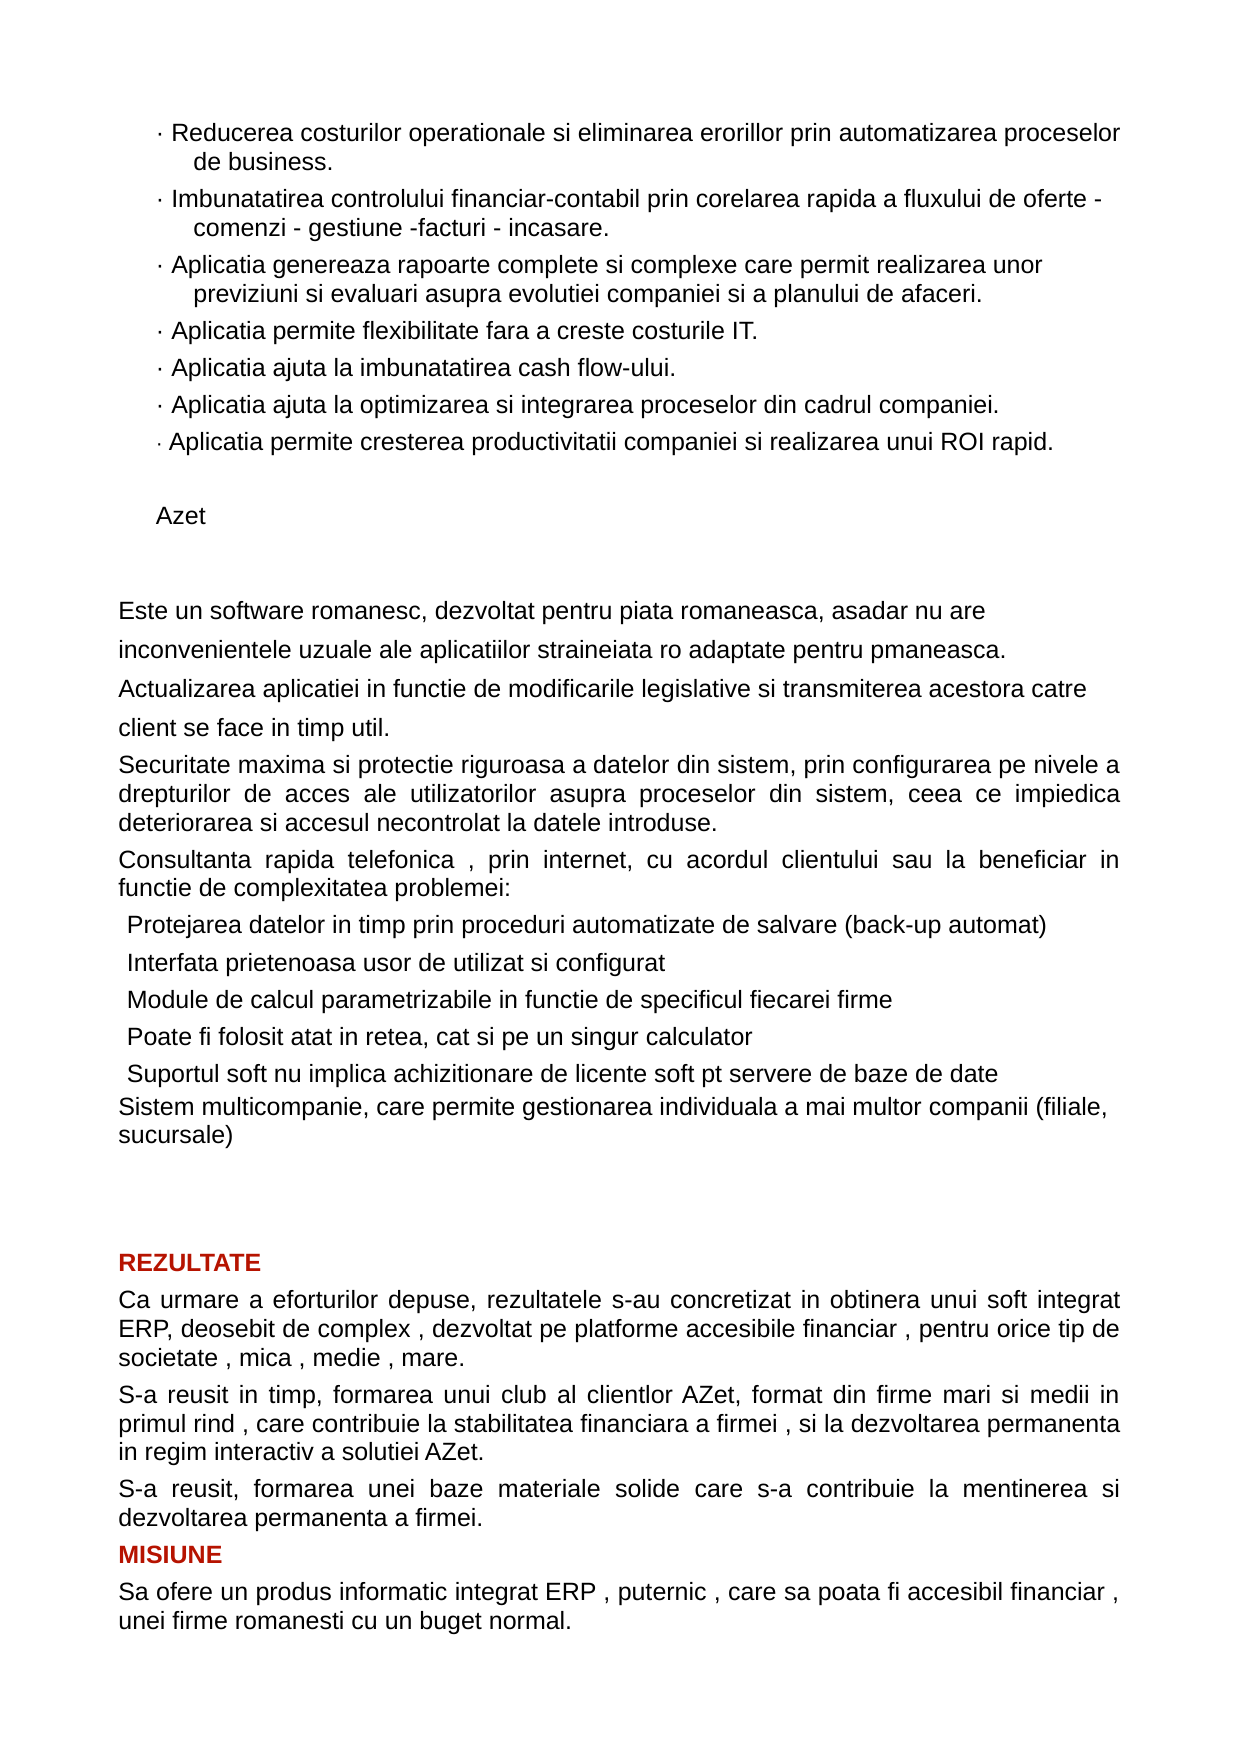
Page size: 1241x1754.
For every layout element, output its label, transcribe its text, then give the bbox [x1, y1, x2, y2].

text S-a reusit, formarea unei baze materiale solide care s-a contribuie la mentinerea si dezvoltarea permanenta a firmei. [118, 1474, 1122, 1532]
text REZULTATE [118, 1248, 1122, 1277]
text Interfata prietenoasa usor de utilizat si configurat [120, 948, 1122, 976]
text MISIUNE [118, 1540, 1122, 1569]
text · Aplicatia permite cresterea productivitatii companiei si realizarea unui ROI rapid. [156, 427, 1122, 456]
text Ca urmare a eforturilor depuse, rezultatele s-au concretizat in obtinera unui soft integrat ERP, deosebit de complex , dezvoltat pe platforme accesibile financiar , pentru orice tip de societate , mica , medie , mare. [118, 1285, 1122, 1372]
text · Imbunatatirea controlului financiar-contabil prin corelarea rapida a fluxului de oferte - comenzi - gestiune -facturi - incasare. [156, 184, 1122, 241]
text Module de calcul parametrizabile in functie de specificul fiecarei firme [120, 985, 1122, 1013]
text Poate fi folosit atat in retea, cat si pe un singur calculator [120, 1022, 1122, 1051]
text S-a reusit in timp, formarea unui club al clientlor AZet, format din firme mari si medii in primul rind , care contribuie la stabilitatea financiara a firmei , si la dezvoltarea permanenta in regim interactiv a solutiei AZet. [118, 1380, 1122, 1466]
text Sa ofere un produs informatic integrat ERP , puternic , care sa poata fi accesibil financiar , unei firme romanesti cu un buget normal. [118, 1577, 1122, 1635]
text · Aplicatia permite flexibilitate fara a creste costurile IT. [156, 316, 1122, 344]
text · Aplicatia genereaza rapoarte complete si complexe care permit realizarea unor previziuni si evaluari asupra evolutiei companiei si a planului de afaceri. [156, 250, 1122, 307]
text Este un software romanesc, dezvoltat pentru piata romaneasca, asadar nu are inconvenientele uzuale ale aplicatiilor straineiata ro adaptate pentru pmaneasca. Actualizarea aplicatiei in functie de modificarile legislative si transmiterea acestora catre client se face in timp util. [118, 586, 1122, 742]
text Securitate maxima si protectie riguroasa a datelor din sistem, prin configurarea pe nivele a drepturilor de acces ale utilizatorilor asupra proceselor din sistem, ceea ce impiedica deteriorarea si accesul necontrolat la datele introduse. [118, 750, 1122, 836]
text Azet [156, 501, 1122, 530]
text Protejarea datelor in timp prin proceduri automatizate de salvare (back-up automat) [120, 911, 1122, 939]
text Sistem multicompanie, care permite gestionarea individuala a mai multor companii (filiale, sucursale) [118, 1092, 1122, 1149]
text · Reducerea costurilor operationale si eliminarea erorillor prin automatizarea proceselor de business. [156, 118, 1122, 176]
text Suportul soft nu implica achizitionare de licente soft pt servere de baze de date [120, 1059, 1122, 1088]
text · Aplicatia ajuta la imbunatatirea cash flow-ului. [156, 353, 1122, 381]
text · Aplicatia ajuta la optimizarea si integrarea proceselor din cadrul companiei. [156, 390, 1122, 418]
text Consultanta rapida telefonica , prin internet, cu acordul clientului sau la beneficiar in functie de complexitatea problemei: [118, 845, 1122, 902]
